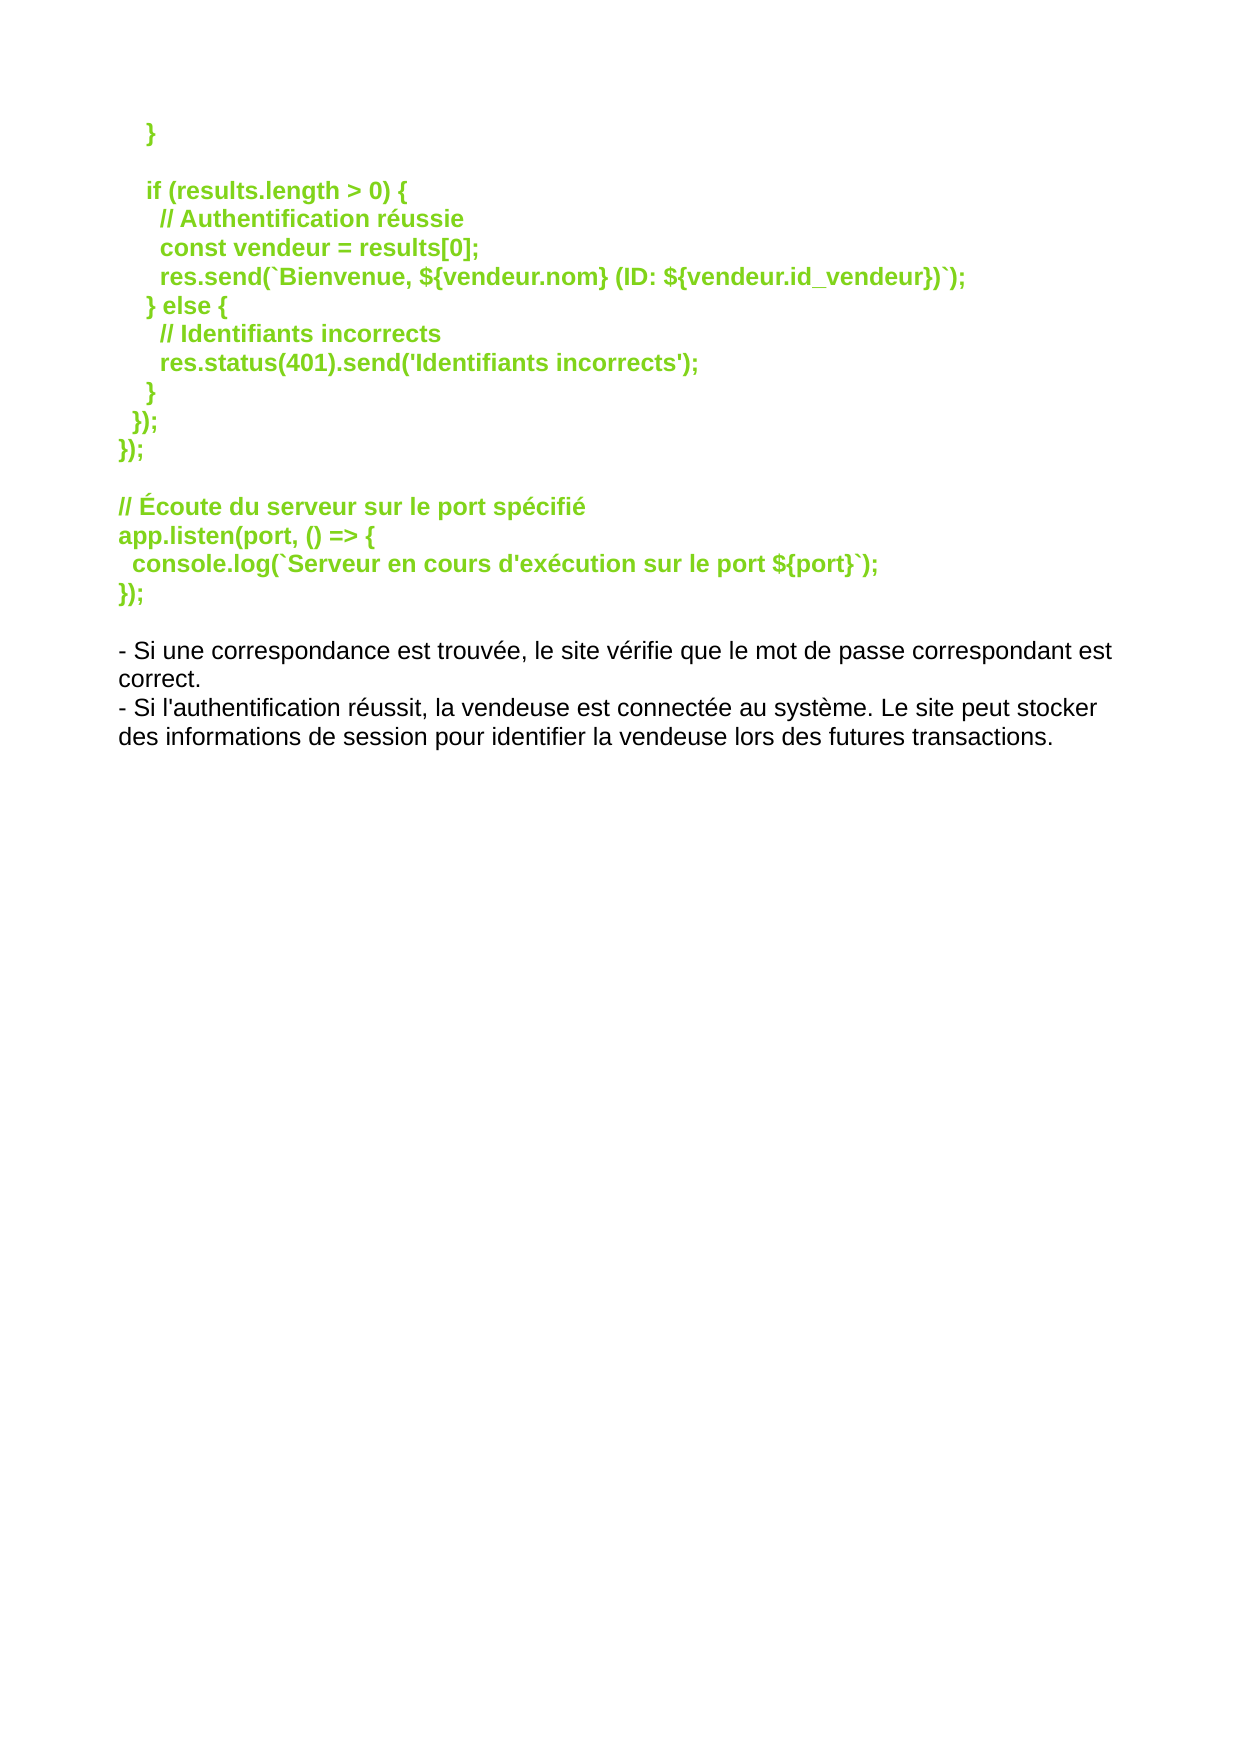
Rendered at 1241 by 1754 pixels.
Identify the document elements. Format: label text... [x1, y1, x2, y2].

text } [118, 377, 1122, 406]
text res.send(`Bienvenue, ${vendeur.nom} (ID: ${vendeur.id_vendeur})`); [118, 262, 1122, 291]
text app.listen(port, () => { [118, 521, 1122, 549]
text }); [118, 434, 1122, 463]
text }); [118, 406, 1122, 434]
text // Authentification réussie [118, 204, 1122, 233]
text }); [118, 578, 1122, 607]
text } [118, 118, 1122, 147]
text - Si l'authentification réussit, la vendeuse est connectée au système. Le site peut stocker des informations de session pour identifier la vendeuse lors des futures transactions. [118, 693, 1122, 751]
text if (results.length > 0) { [118, 176, 1122, 204]
text - Si une correspondance est trouvée, le site vérifie que le mot de passe correspondant est correct. [118, 636, 1122, 693]
text console.log(`Serveur en cours d'exécution sur le port ${port}`); [118, 549, 1122, 578]
text // Écoute du serveur sur le port spécifié [118, 492, 1122, 521]
text } else { [118, 291, 1122, 319]
text // Identifiants incorrects [118, 319, 1122, 348]
text res.status(401).send('Identifiants incorrects'); [118, 348, 1122, 377]
text const vendeur = results[0]; [118, 233, 1122, 262]
